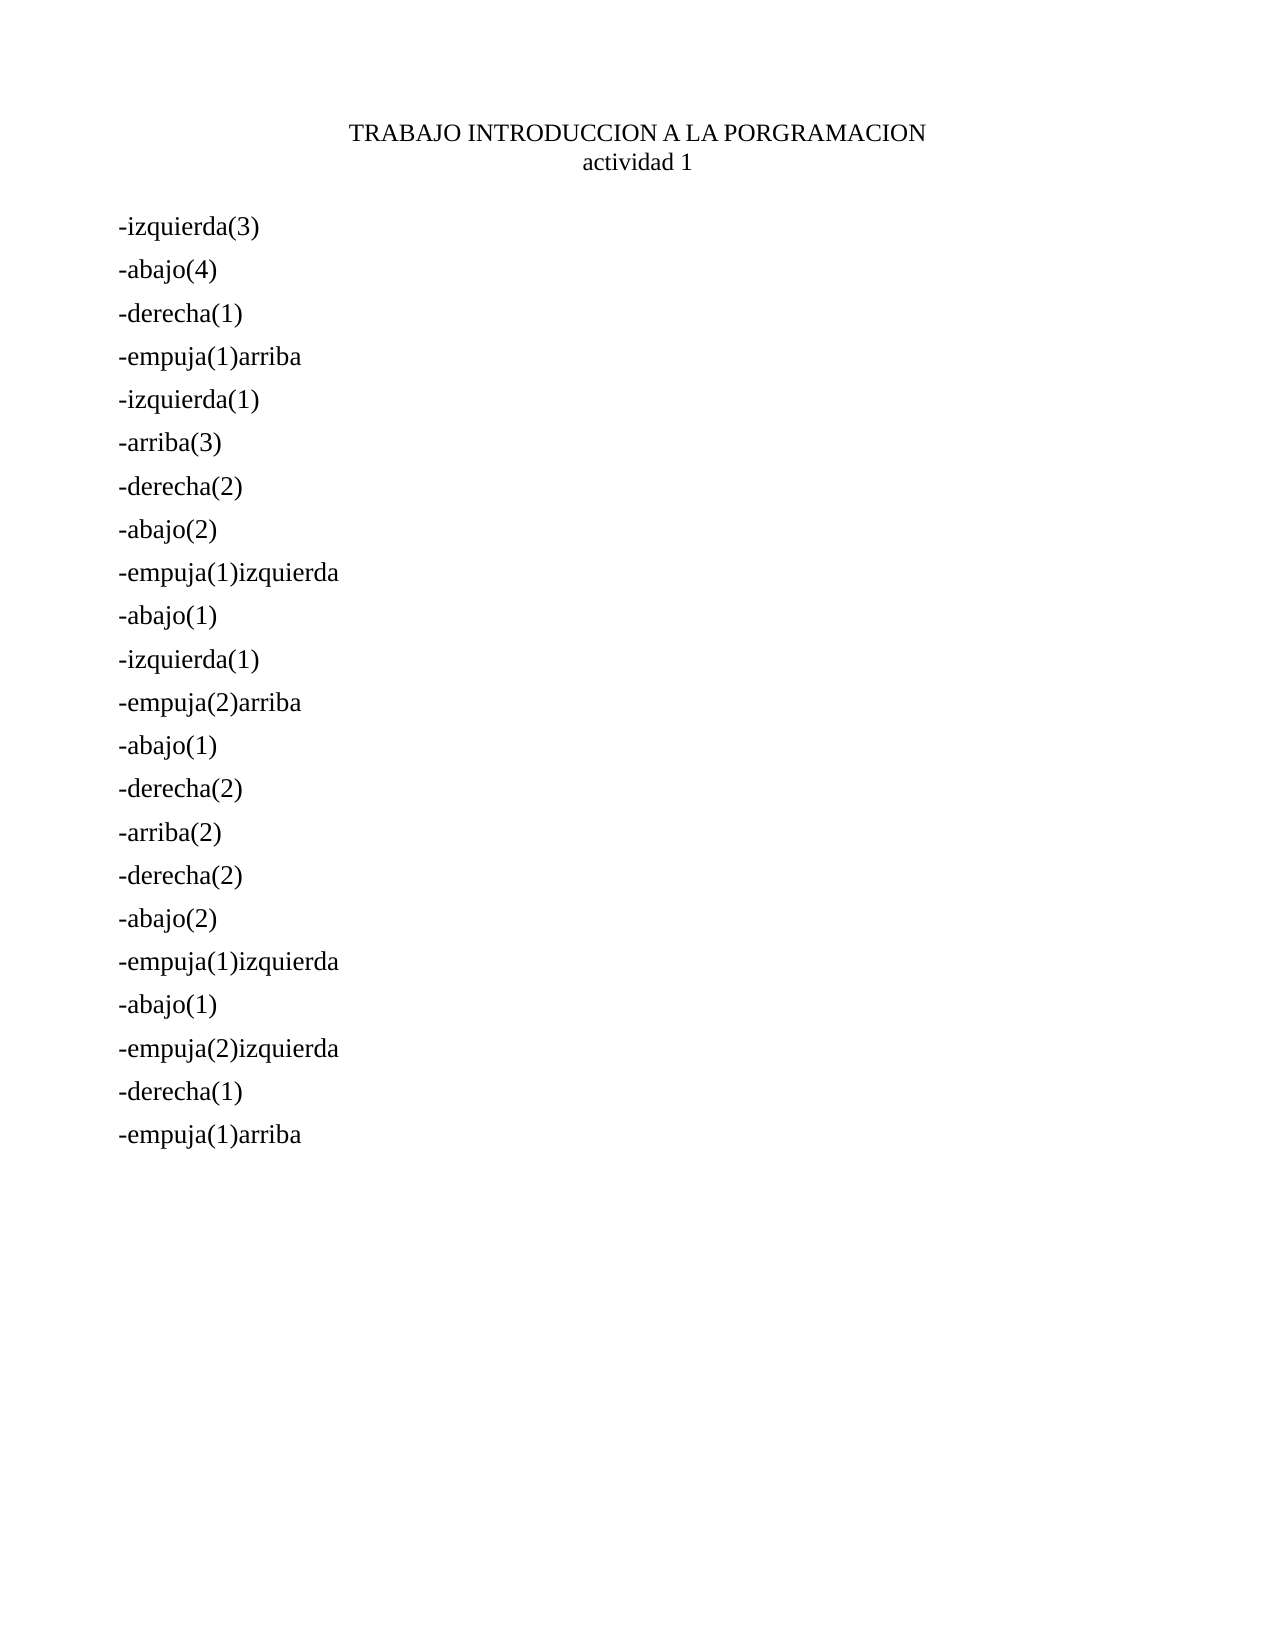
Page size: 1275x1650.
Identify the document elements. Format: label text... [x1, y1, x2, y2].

text -arriba(3) [118, 427, 1157, 458]
text -abajo(1) [118, 599, 1157, 631]
text -empuja(1)arriba [118, 1118, 1157, 1149]
text -derecha(2) [118, 772, 1157, 803]
text -empuja(1)izquierda [118, 556, 1157, 587]
text -abajo(2) [118, 513, 1157, 544]
text -derecha(2) [118, 859, 1157, 890]
text -abajo(4) [118, 254, 1157, 285]
text -izquierda(3) [118, 210, 1157, 242]
text -empuja(2)arriba [118, 686, 1157, 717]
text -abajo(1) [118, 729, 1157, 760]
text -izquierda(1) [118, 383, 1157, 414]
text -abajo(1) [118, 988, 1157, 1020]
text -derecha(1) [118, 1075, 1157, 1106]
text TRABAJO INTRODUCCION A LA PORGRAMACION actividad 1 [118, 118, 1157, 176]
text -izquierda(1) [118, 643, 1157, 674]
text -abajo(2) [118, 902, 1157, 933]
text -arriba(2) [118, 816, 1157, 847]
text -empuja(2)izquierda [118, 1032, 1157, 1063]
text -derecha(2) [118, 470, 1157, 501]
text -empuja(1)arriba [118, 340, 1157, 371]
text -empuja(1)izquierda [118, 945, 1157, 976]
text -derecha(1) [118, 297, 1157, 328]
